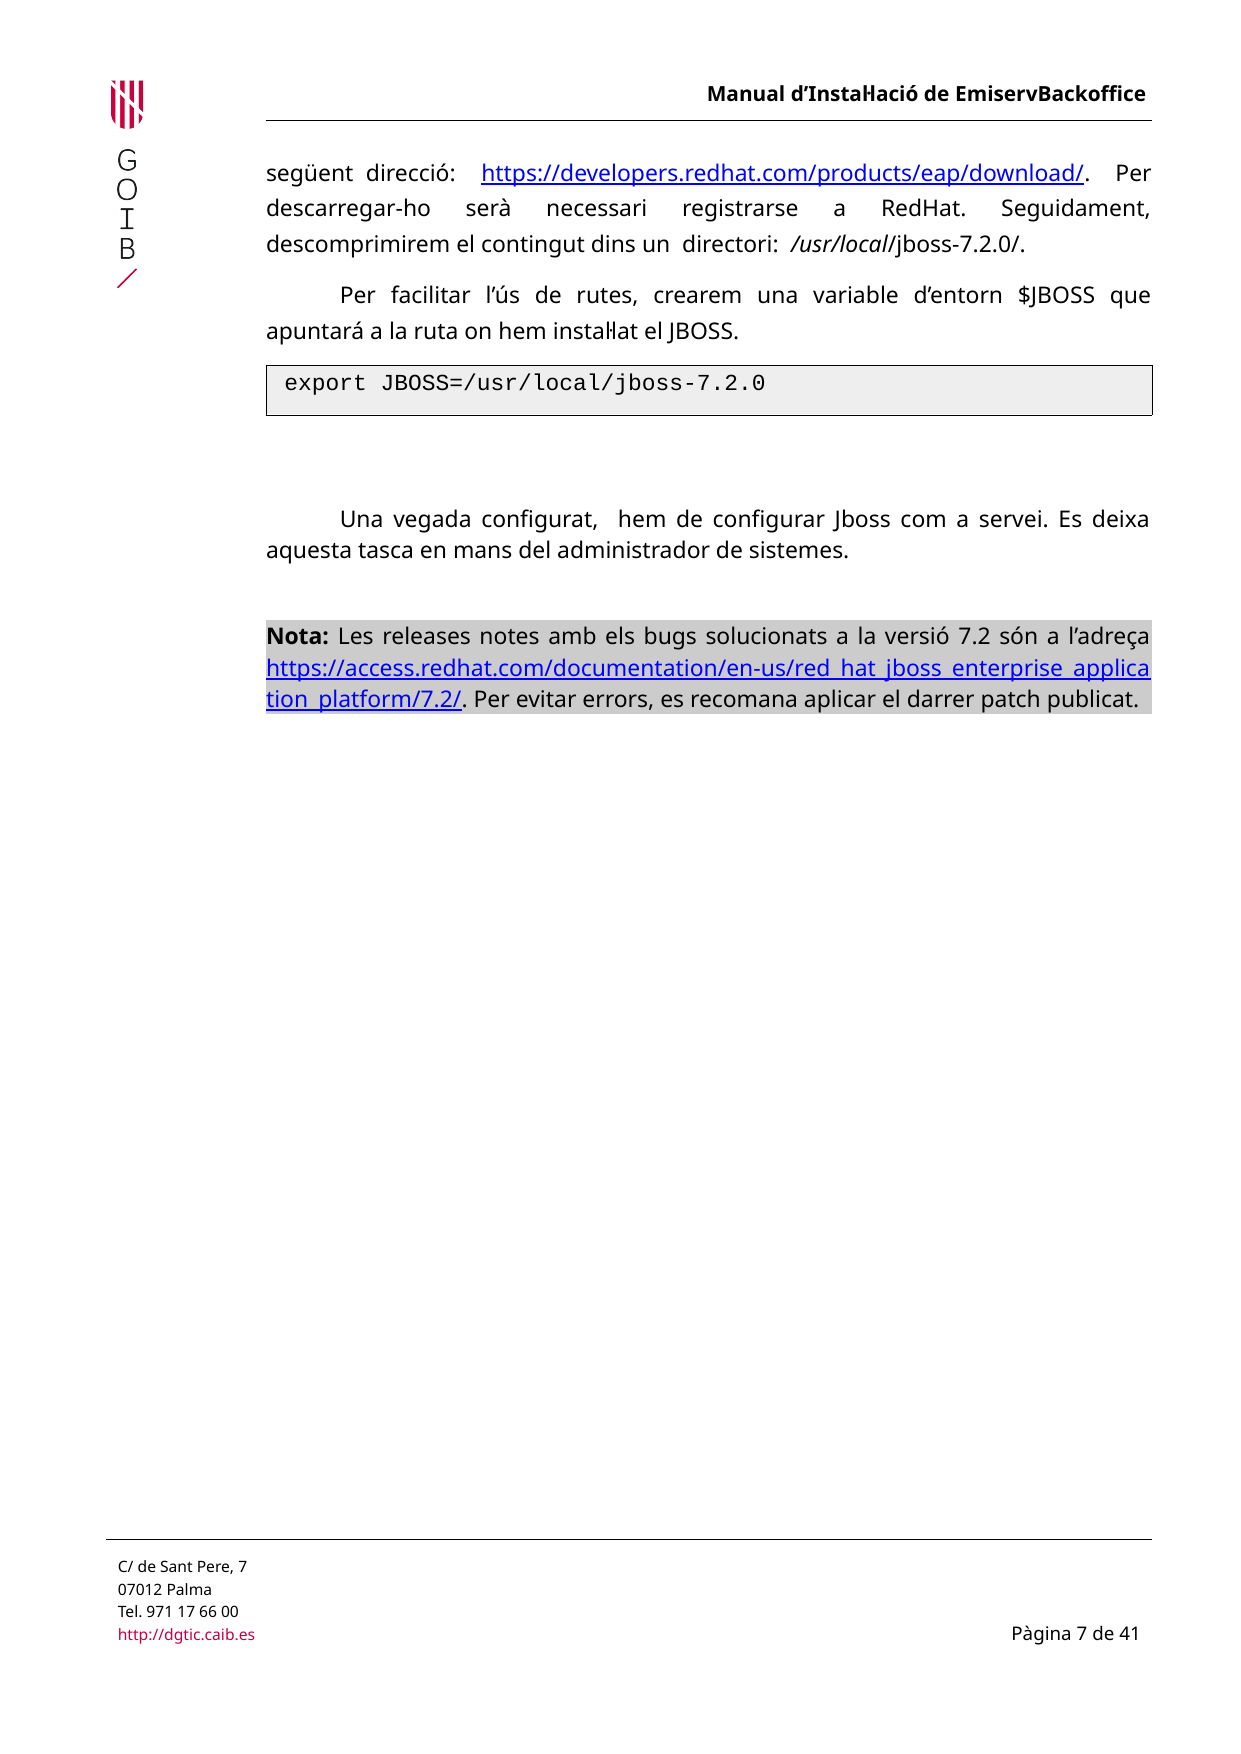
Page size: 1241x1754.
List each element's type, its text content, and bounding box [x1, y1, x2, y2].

text Una vegada configurat, hem de configurar Jboss com a servei. Es deixa aquesta tasca en mans del administrador de sistemes. [266, 503, 1152, 565]
text següent direcció: https://developers.redhat.com/products/eap/download/. Per descarregar-ho serà necessari registrarse a RedHat. Seguidament, descomprimirem el contingut dins un directori: /usr/local/jboss-7.2.0/. [266, 156, 1152, 259]
text Nota: Les releases notes amb els bugs solucionats a la versió 7.2 són a l’adreça https://access.redhat.com/documentation/en-us/red_hat_jboss_enterprise_application_platform/7.2/. Per evitar errors, es recomana aplicar el darrer patch publicat. [266, 620, 1152, 714]
text Per facilitar l’ús de rutes, crearem una variable d’entorn $JBOSS que apuntará a la ruta on hem instal·lat el JBOSS. [266, 279, 1152, 346]
table_header export JBOSS=/usr/local/jboss-7.2.0 [267, 366, 1152, 414]
picture [82, 57, 172, 319]
